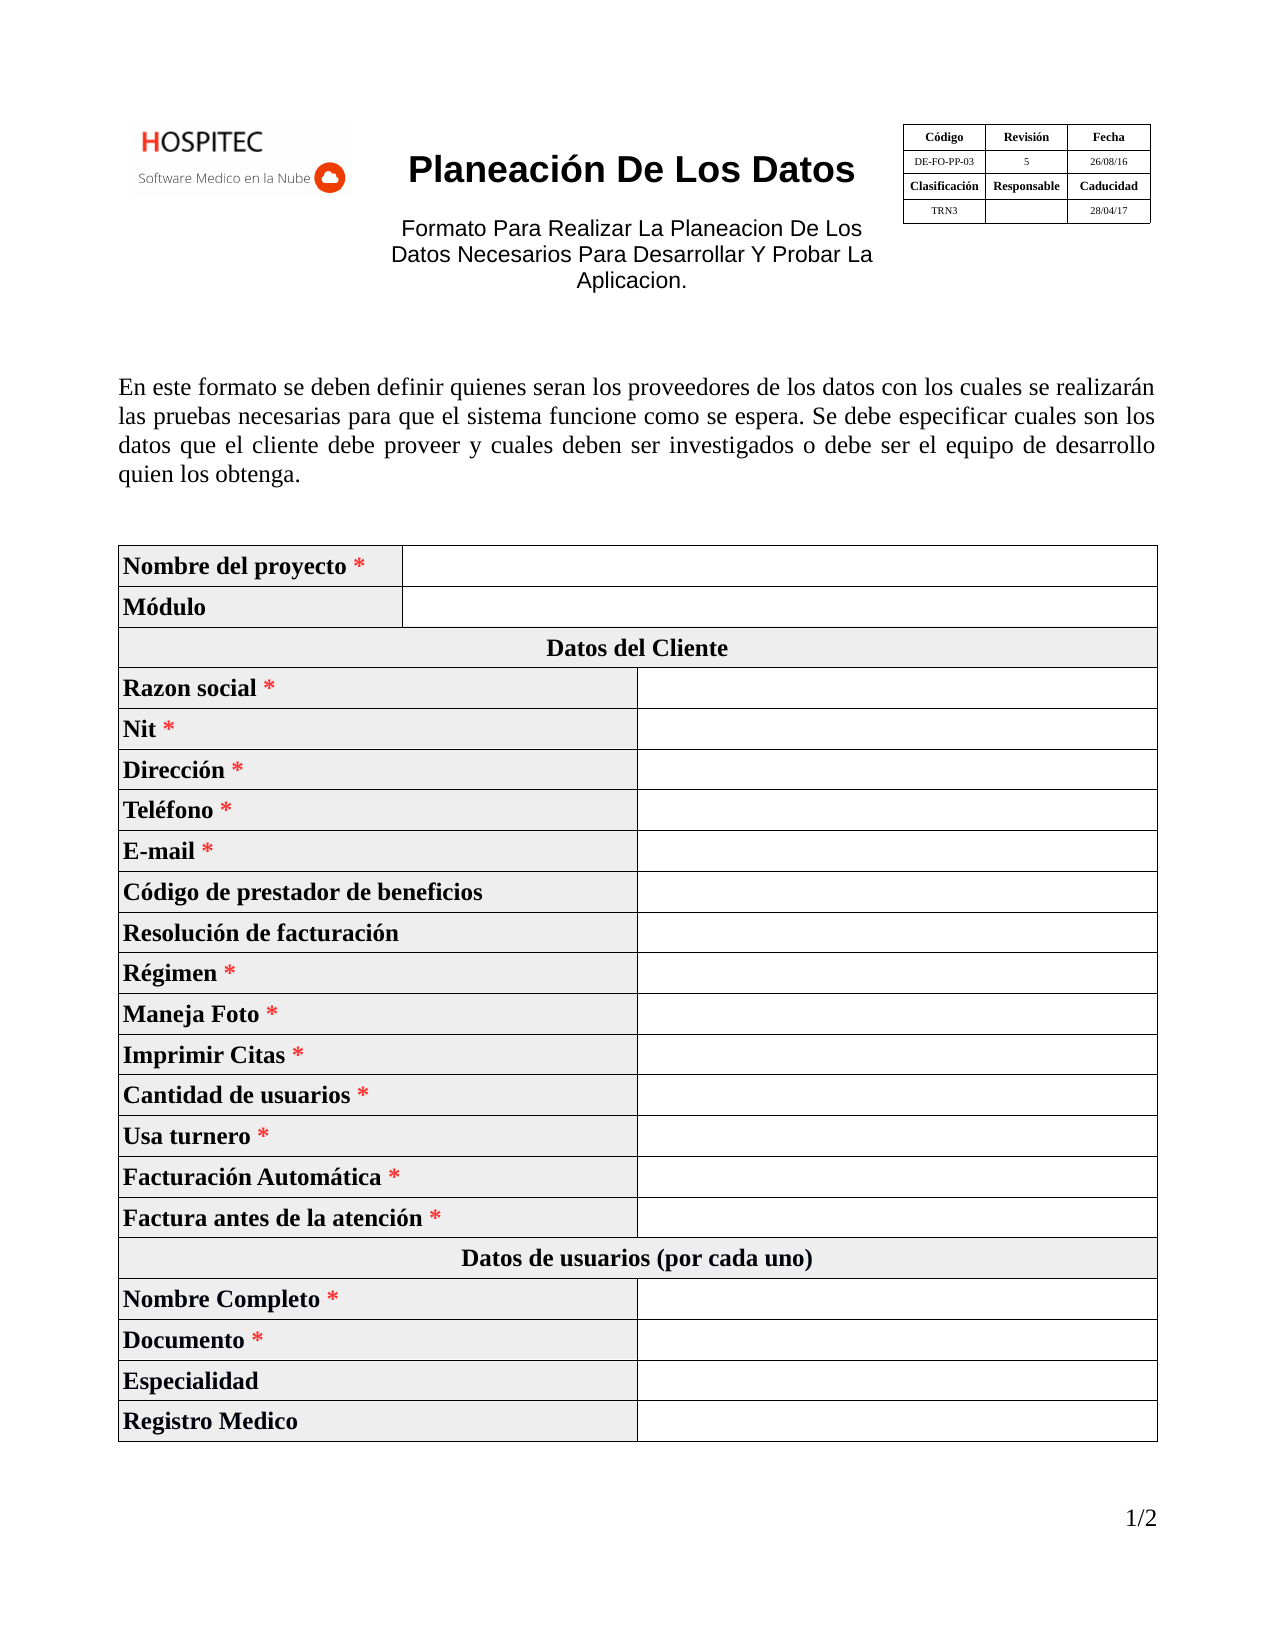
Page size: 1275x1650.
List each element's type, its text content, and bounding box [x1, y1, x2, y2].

table_cell [403, 587, 1157, 626]
table_cell [638, 1075, 1157, 1115]
table_cell [638, 1035, 1157, 1074]
table_cell Datos del Cliente [119, 628, 1157, 667]
table_cell [638, 750, 1157, 789]
table_cell [638, 872, 1157, 911]
table_cell E-mail * [119, 831, 637, 871]
table_cell [638, 790, 1157, 830]
table_cell Usa turnero * [119, 1116, 637, 1156]
table_cell [638, 1279, 1157, 1319]
table_cell Factura antes de la atención * [119, 1198, 637, 1237]
table_cell Facturación Automática * [119, 1157, 637, 1197]
table_cell Maneja Foto * [119, 994, 637, 1034]
table_cell Código de prestador de beneficios [119, 872, 637, 911]
table_cell Módulo [119, 587, 402, 626]
table_cell Cantidad de usuarios * [119, 1075, 637, 1115]
table_cell Teléfono * [119, 790, 637, 830]
table_cell [638, 913, 1157, 952]
table_cell Datos de usuarios (por cada uno) [119, 1238, 1157, 1278]
table_cell Resolución de facturación [119, 913, 637, 952]
table_cell [638, 1401, 1157, 1441]
table_cell [638, 1157, 1157, 1197]
table_cell Nit * [119, 709, 637, 748]
table_cell [638, 994, 1157, 1034]
table_cell Documento * [119, 1320, 637, 1359]
table_cell [638, 953, 1157, 993]
table_cell Nombre Completo * [119, 1279, 637, 1319]
picture [131, 123, 353, 198]
table_cell [638, 1116, 1157, 1156]
table_cell Imprimir Citas * [119, 1035, 637, 1074]
table_cell [638, 668, 1157, 708]
table_cell [638, 1198, 1157, 1237]
table_header Nombre del proyecto * [119, 546, 402, 586]
table_header [403, 546, 1157, 586]
table_cell Especialidad [119, 1361, 637, 1400]
table_cell Registro Medico [119, 1401, 637, 1441]
table_cell Régimen * [119, 953, 637, 993]
text En este formato se deben definir quienes seran los proveedores de los datos con los cuales se realizarán las pruebas necesarias para que el sistema funcione como se espera. Se debe especificar cuales son los datos que el cliente debe proveer y cuales deben ser investigados o debe ser el equipo de desarrollo quien los obtenga. [118, 372, 1157, 487]
table_cell [638, 709, 1157, 748]
table_cell Razon social * [119, 668, 637, 708]
table_cell [638, 1320, 1157, 1359]
table_cell Dirección * [119, 750, 637, 789]
table_cell [638, 831, 1157, 871]
table_cell [638, 1361, 1157, 1400]
